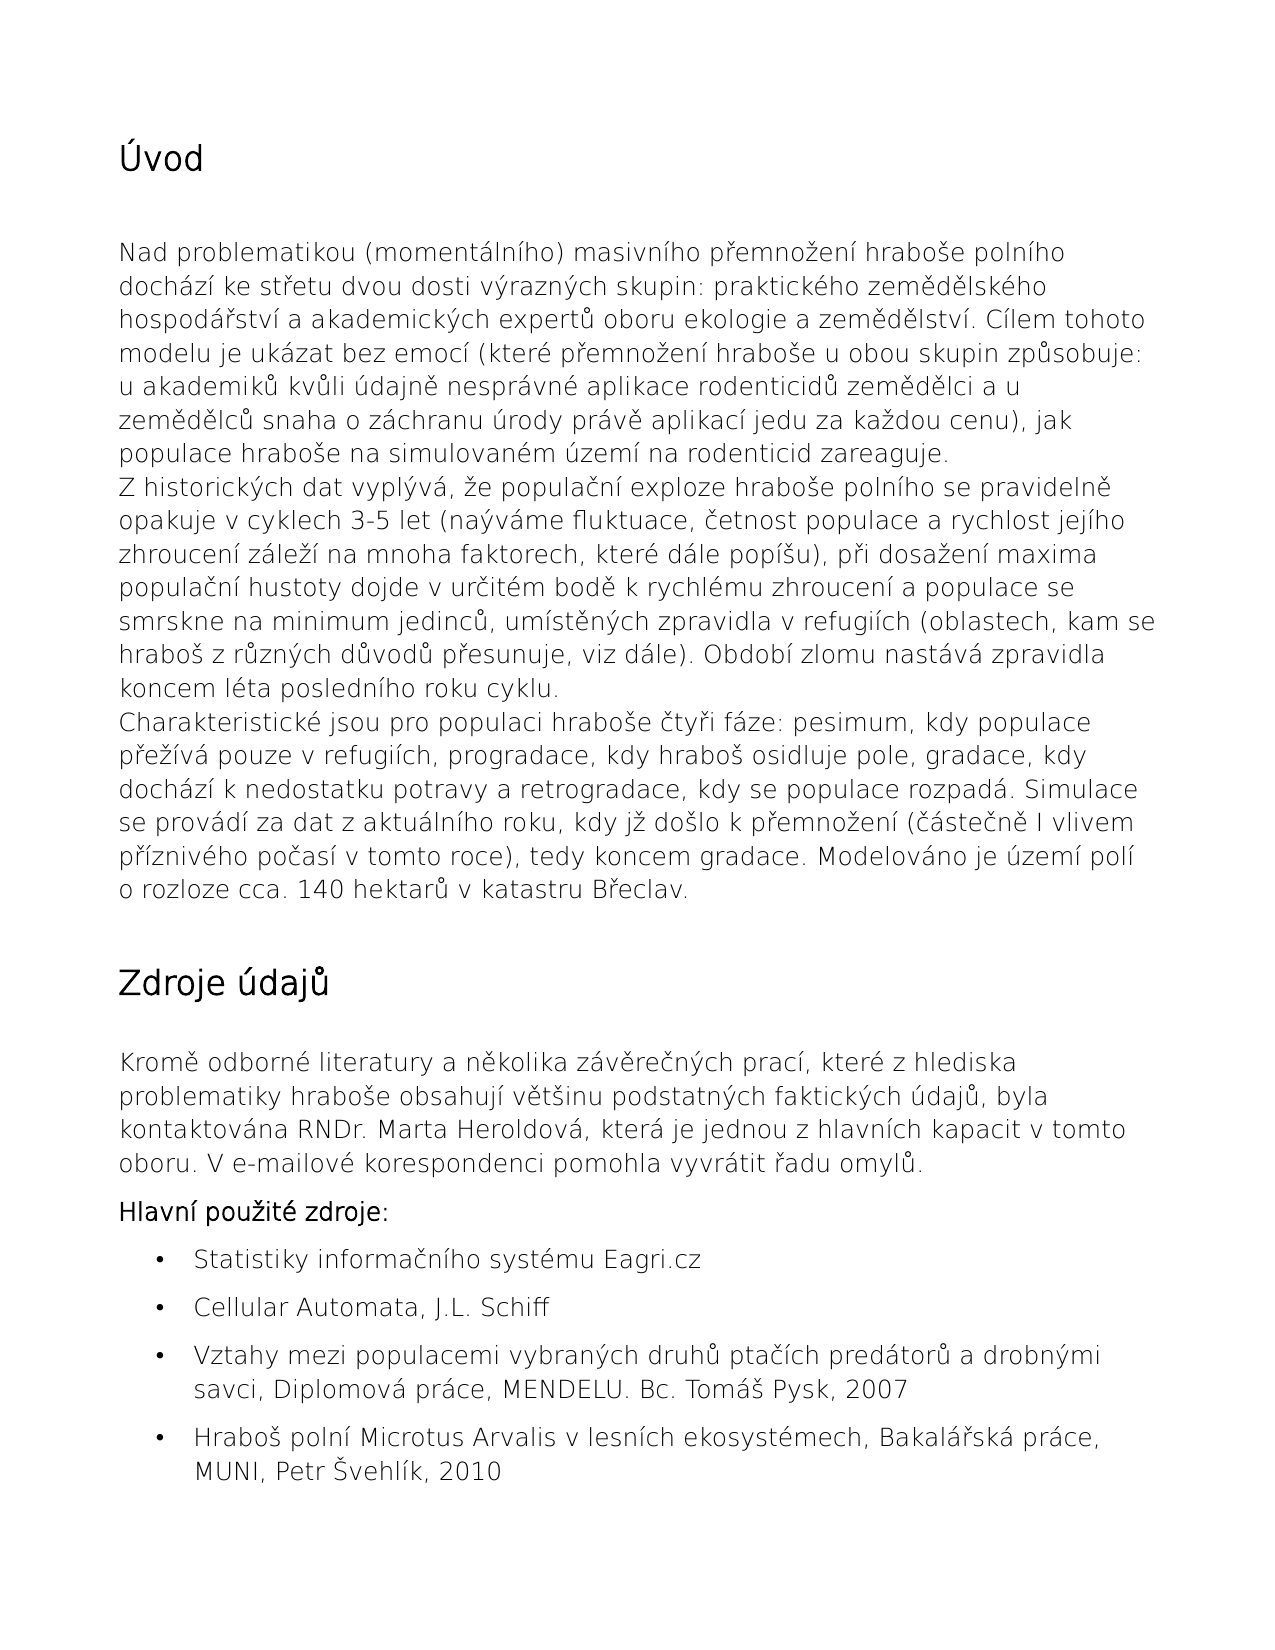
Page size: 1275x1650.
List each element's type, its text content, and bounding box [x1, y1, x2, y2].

text Z historických dat vyplývá, že populační exploze hraboše polního se pravidelně opakuje v cyklech 3-5 let (naýváme fluktuace, četnost populace a rychlost jejího zhroucení záleží na mnoha faktorech, které dále popíšu), při dosažení maxima populační hustoty dojde v určitém bodě k rychlému zhroucení a populace se smrskne na minimum jedinců, umístěných zpravidla v refugiích (oblastech, kam se hraboš z různých důvodů přesunuje, viz dále). Období zlomu nastává zpravidla koncem léta posledního roku cyklu. [118, 473, 1157, 703]
list Vztahy mezi populacemi vybraných druhů ptačích predátorů a drobnými savci, Diplomová práce, MENDELU. Bc. Tomáš Pysk, 2007 [156, 1342, 1157, 1404]
list Cellular Automata, J.L. Schiff [156, 1293, 1157, 1323]
text Kromě odborné literatury a několika závěrečných prací, které z hlediska problematiky hraboše obsahují většinu podstatných faktických údajů, byla kontaktována RNDr. Marta Heroldová, která je jednou z hlavních kapacit v tomto oboru. V e-mailové korespondenci pomohla vyvrátit řadu omylů. [118, 1048, 1157, 1178]
text Hlavní použité zdroje: [118, 1197, 1157, 1226]
text Nad problematikou (momentálního) masivního přemnožení hraboše polního dochází ke střetu dvou dosti výrazných skupin: praktického zemědělského hospodářství a akademických expertů oboru ekologie a zemědělství. Cílem tohoto modelu je ukázat bez emocí (které přemnožení hraboše u obou skupin způsobuje: u akademiků kvůli údajně nesprávné aplikace rodenticidů zemědělci a u zemědělců snaha o záchranu úrody právě aplikací jedu za každou cenu), jak populace hraboše na simulovaném území na rodenticid zareaguje. [118, 238, 1157, 468]
list Hraboš polní Microtus Arvalis v lesních ekosystémech, Bakalářská práce, MUNI, Petr Švehlík, 2010 [156, 1423, 1157, 1486]
subtitle Zdroje údajů [118, 963, 1157, 1002]
list Statistiky informačního systému Eagri.cz [156, 1245, 1157, 1274]
text Charakteristické jsou pro populaci hraboše čtyři fáze: pesimum, kdy populace přežívá pouze v refugiích, progradace, kdy hraboš osidluje pole, gradace, kdy dochází k nedostatku potravy a retrogradace, kdy se populace rozpadá. Simulace se provádí za dat z aktuálního roku, kdy jž došlo k přemnožení (částečně I vlivem příznivého počasí v tomto roce), tedy koncem gradace. Modelováno je území polí o rozloze cca. 140 hektarů v katastru Břeclav. [118, 708, 1157, 904]
subtitle Úvod [118, 139, 1157, 178]
